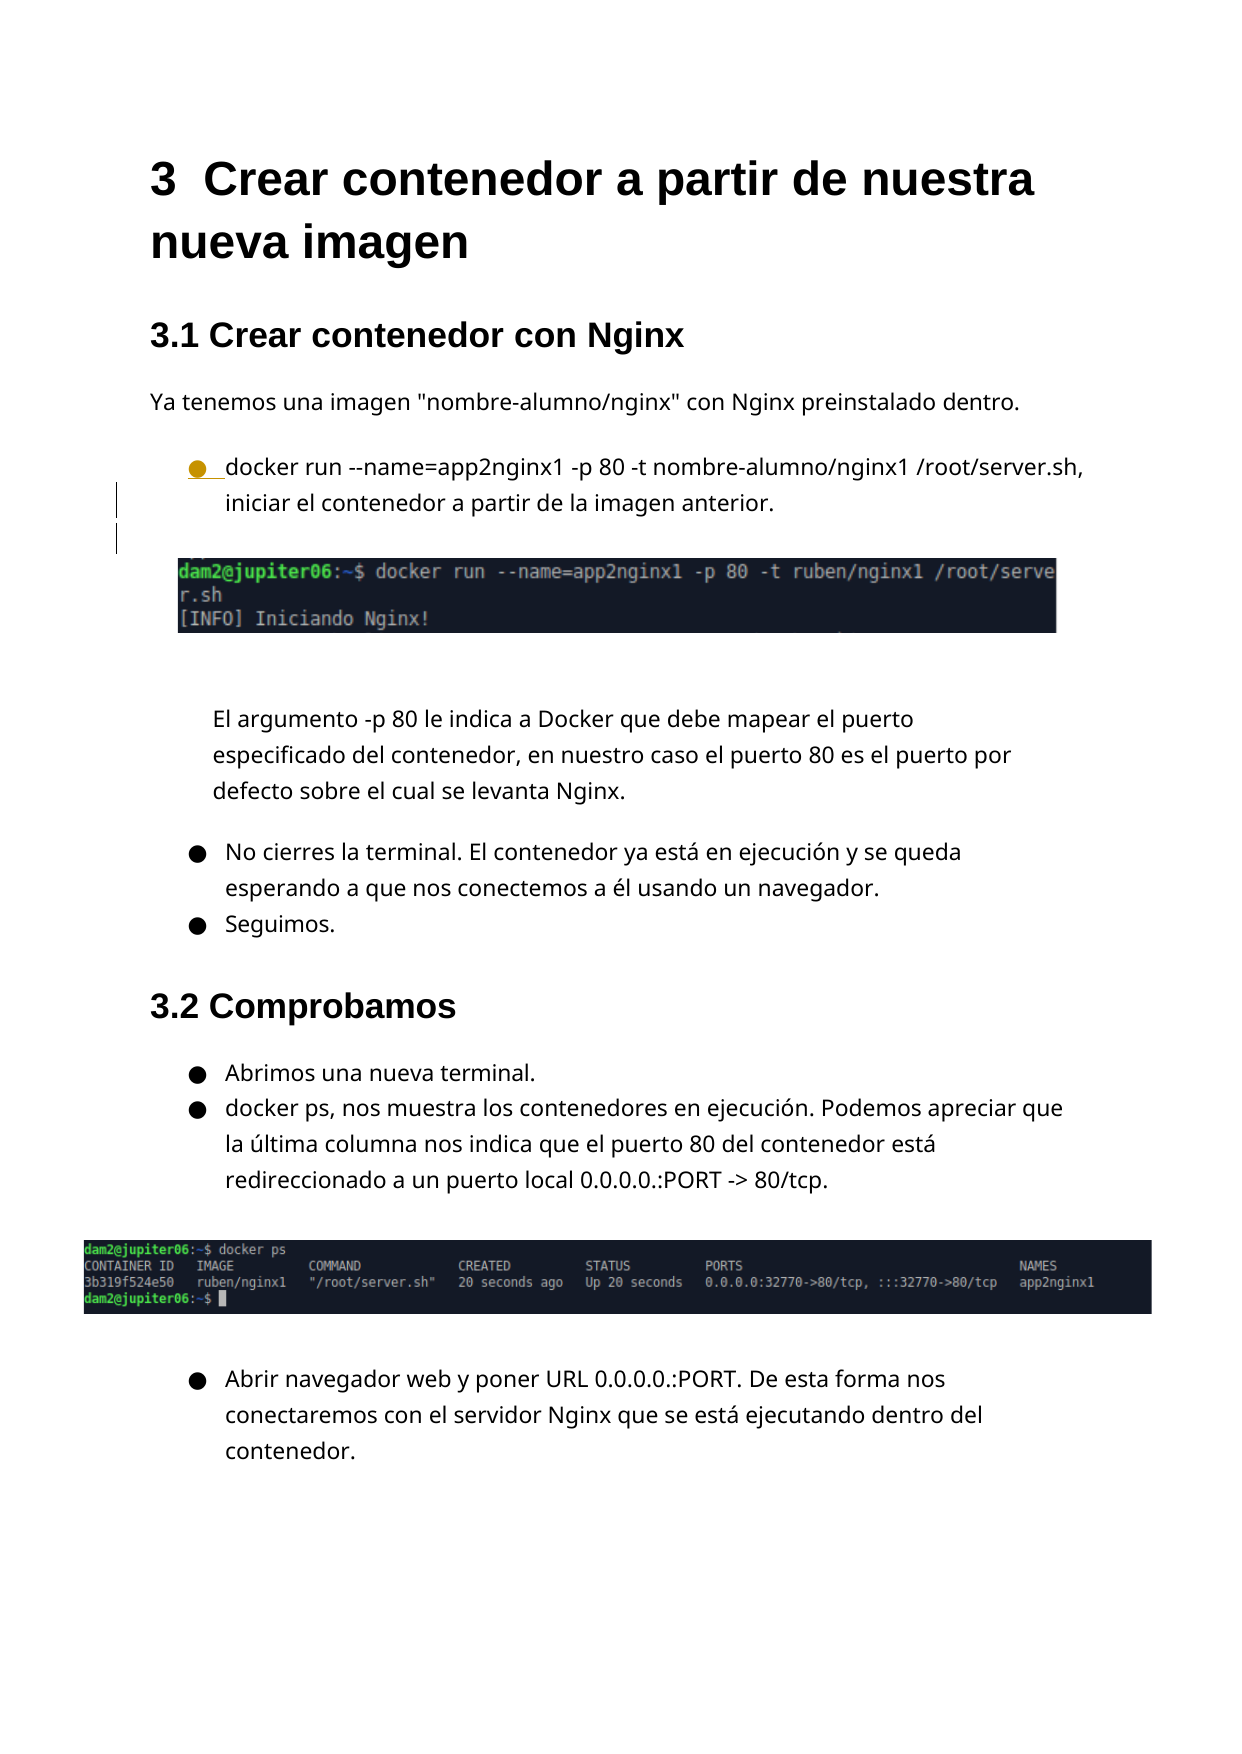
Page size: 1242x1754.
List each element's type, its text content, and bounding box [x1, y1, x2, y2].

picture [177, 558, 1058, 633]
subtitle Comprobamos [150, 985, 1104, 1026]
text El argumento -p 80 le indica a Docker que debe mapear el puerto especificado del contenedor, en nuestro caso el puerto 80 es el puerto por defecto sobre el cual se levanta Nginx. [212, 703, 1012, 806]
picture [83, 1240, 1152, 1314]
list No cierres la terminal. El contenedor ya está en ejecución y se queda esperando a que nos conectemos a él usando un navegador. [187, 836, 1063, 903]
list docker run --name=app2nginx1 -p 80 -t nombre-alumno/nginx1 /root/server.sh, iniciar el contenedor a partir de la imagen anterior. [187, 451, 1088, 518]
list Abrimos una nueva terminal. [187, 1057, 1104, 1088]
list Seguimos. [187, 907, 1104, 939]
text Ya tenemos una imagen "nombre-alumno/nginx" con Nginx preinstalado dentro. [150, 386, 1104, 417]
list docker ps, nos muestra los contenedores en ejecución. Podemos apreciar que la última columna nos indica que el puerto 80 del contenedor está redireccionado a un puerto local 0.0.0.0.:PORT -> 80/tcp. [187, 1092, 1076, 1195]
list Abrir navegador web y poner URL 0.0.0.0.:PORT. De esta forma nos conectaremos con el servidor Nginx que se está ejecutando dentro del contenedor. [187, 1363, 1071, 1466]
subtitle Crear contenedor con Nginx [150, 314, 1104, 355]
subtitle Crear contenedor a partir de nuestra nueva imagen [150, 150, 1034, 268]
